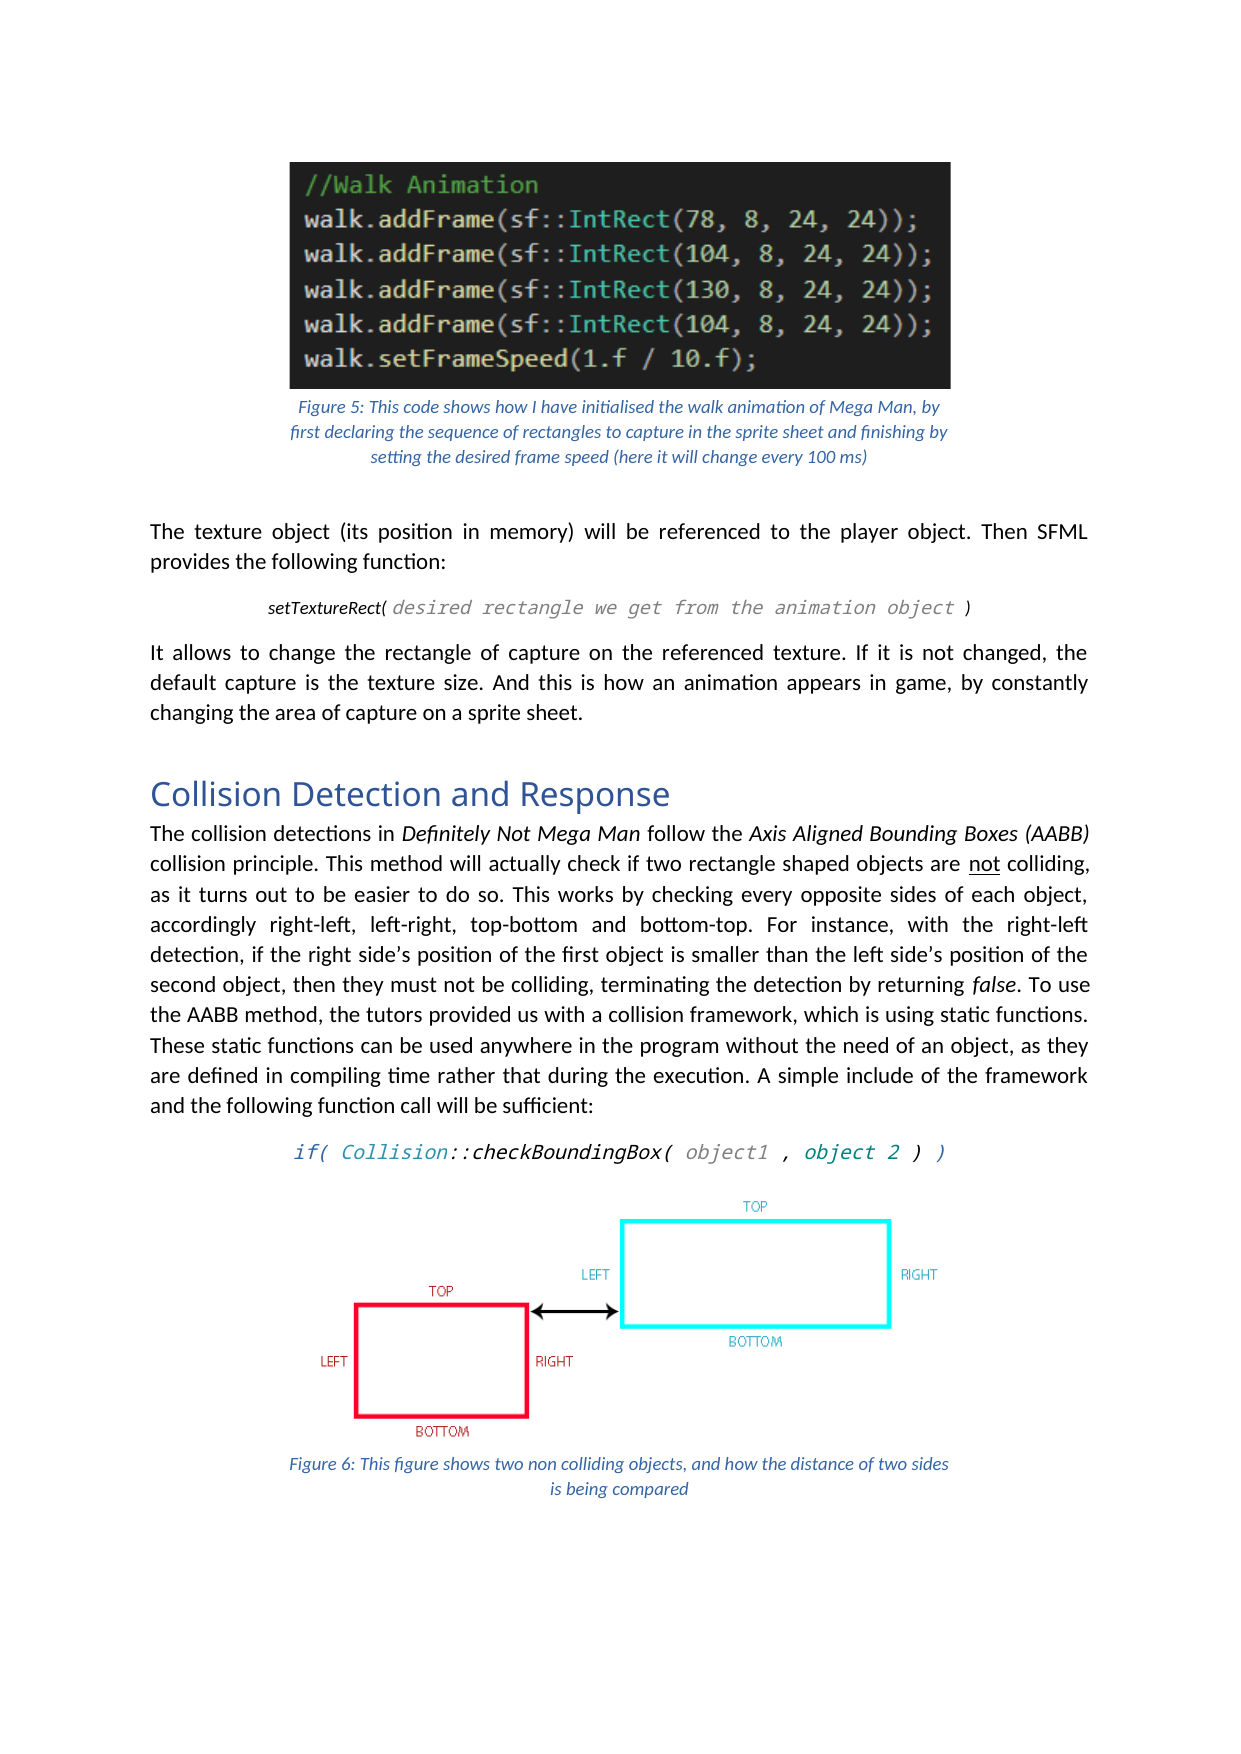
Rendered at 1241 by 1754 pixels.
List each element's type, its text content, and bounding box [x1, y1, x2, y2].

subtitle Collision Detection and Response [150, 770, 1090, 816]
text The collision detections in Definitely Not Mega Man follow the Axis Aligned Bounding Boxes (AABB) collision principle. This method will actually check if two rectangle shaped objects are not colliding, as it turns out to be easier to do so. This works by checking every opposite sides of each object, accordingly right-left, left-right, top-bottom and bottom-top. For instance, with the right-left detection, if the right side’s position of the first object is smaller than the left side’s position of the second object, then they must not be colliding, terminating the detection by returning false. To use the AABB method, the tutors provided us with a collision framework, which is using static functions. These static functions can be used anywhere in the program without the need of an object, as they are defined in compiling time rather that during the execution. A simple include of the framework and the following function call will be sufficient: [150, 819, 1090, 1119]
text setTextureRect( desired rectangle we get from the animation object ) [150, 594, 1090, 619]
text Figure 6: This figure shows two non colliding objects, and how the distance of two sides is being compared [287, 1447, 953, 1500]
text It allows to change the rectangle of capture on the referenced texture. If it is not changed, the default capture is the texture size. And this is how an animation appears in game, by constantly changing the area of capture on a sprite sheet. [150, 638, 1090, 727]
picture [286, 1196, 954, 1447]
text The texture object (its position in memory) will be referenced to the player object. Then SFML provides the following function: [150, 517, 1090, 575]
text if( Collision::checkBoundingBox( object1 , object 2 ) ) [150, 1138, 1090, 1165]
text Figure 5: This code shows how I have initialised the walk animation of Mega Man, by first declaring the sequence of rectangles to capture in the sprite sheet and finishing by setting the desired frame speed (here it will change every 100 ms) [289, 389, 951, 468]
picture [289, 162, 951, 389]
